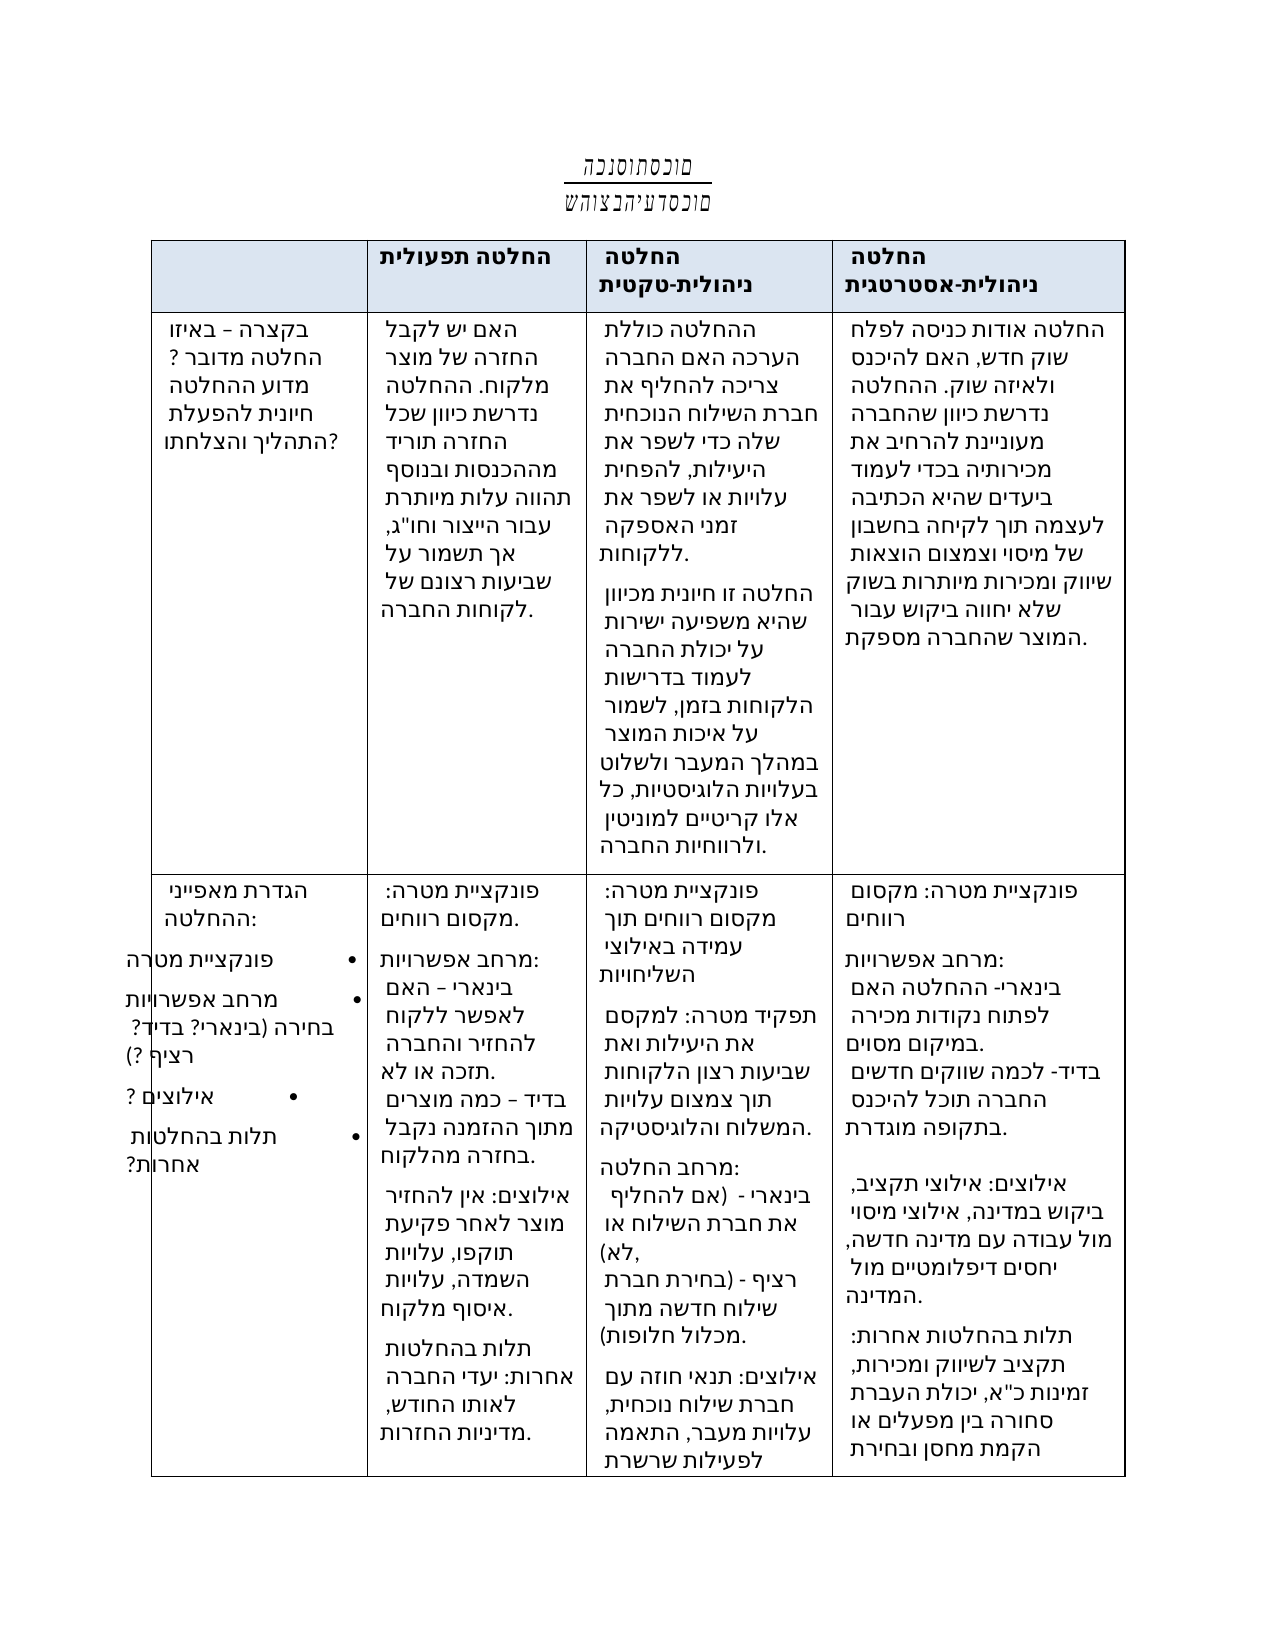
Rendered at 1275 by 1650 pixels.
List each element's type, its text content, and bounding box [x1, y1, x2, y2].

table_cell החלטה אודות כניסה לפלח שוק חדש, האם להיכנס ולאיזה שוק. ההחלטה נדרשת כיוון שהחברה מעוניינת להרחיב את מכירותיה בכדי לעמוד ביעדים שהיא הכתיבה לעצמה תוך לקיחה בחשבון של מיסוי וצמצום הוצאות שיווק ומכירות מיותרות בשוק שלא יחווה ביקוש עבור המוצר שהחברה מספקת. [833, 313, 1124, 874]
table_cell ההחלטה כוללת הערכה האם החברה צריכה להחליף את חברת השילוח הנוכחית שלה כדי לשפר את היעילות, להפחית עלויות או לשפר את זמני האספקה ללקוחות. החלטה זו חיונית מכיוון שהיא משפיעה ישירות על יכולת החברה לעמוד בדרישות הלקוחות בזמן, לשמור על איכות המוצר במהלך המעבר ולשלוט בעלויות הלוגיסטיות, כל אלו קריטיים למוניטין ולרווחיות החברה. [587, 313, 832, 874]
table_header החלטה ניהולית-טקטית [587, 241, 832, 312]
table_header [152, 241, 367, 312]
table_cell האם יש לקבל החזרה של מוצר מלקוח. ההחלטה נדרשת כיוון שכל החזרה תוריד מההכנסות ובנוסף תהווה עלות מיותרת עבור הייצור וחו"ג, אך תשמור על שביעות רצונם של לקוחות החברה. [368, 313, 586, 874]
table_cell בקצרה – באיזו החלטה מדובר ? מדוע ההחלטה חיונית להפעלת התהליך והצלחתו? [152, 313, 367, 874]
table_cell פונקציית מטרה: מקסום רווחים מרחב אפשרויות: בינארי- ההחלטה האם לפתוח נקודות מכירה במיקום מסוים. בדיד- לכמה שווקים חדשים החברה תוכל להיכנס בתקופה מוגדרת. אילוצים: אילוצי תקציב, ביקוש במדינה, אילוצי מיסוי מול עבודה עם מדינה חדשה, יחסים דיפלומטיים מול המדינה. תלות בהחלטות אחרות: תקציב לשיווק ומכירות, זמינות כ"א, יכולת העברת סחורה בין מפעלים או הקמת מחסן ובחירת הספקים אם כך. [833, 875, 1124, 1476]
table_header החלטה תפעולית [368, 241, 586, 312]
table_cell פונקציית מטרה: מקסום רווחים. מרחב אפשרויות: בינארי – האם לאפשר ללקוח להחזיר והחברה תזכה או לא. בדיד – כמה מוצרים מתוך ההזמנה נקבל בחזרה מהלקוח. אילוצים: אין להחזיר מוצר לאחר פקיעת תוקפו, עלויות השמדה, עלויות איסוף מלקוח. תלות בהחלטות אחרות: יעדי החברה לאותו החודש, מדיניות החזרות. [368, 875, 586, 1476]
table_cell פונקציית מטרה: מקסום רווחים תוך עמידה באילוצי השליחויות תפקיד מטרה: למקסם את היעילות ואת שביעות רצון הלקוחות תוך צמצום עלויות המשלוח והלוגיסטיקה. מרחב החלטה: בינארי - (אם להחליף את חברת השילוח או לא), רציף - (בחירת חברת שילוח חדשה מתוך מכלול חלופות). אילוצים: תנאי חוזה עם חברת שילוח נוכחית, עלויות מעבר, התאמה לפעילות שרשרת האספקה הקיימת. תלות בהחלטות אחרות: התאמה לאסטרטגיית שרשרת האספקה הכוללת, מדיניות ניהול מלאי והתחייבויות מסירה ללקוחות. [587, 875, 832, 1476]
table_cell הגדרת מאפייני ההחלטה: פונקציית מטרה מרחב אפשרויות בחירה (בינארי? בדיד? רציף ?) אילוצים ? תלות בהחלטות אחרות? [152, 875, 367, 1476]
table_header החלטה ניהולית-אסטרטגית [833, 241, 1124, 312]
